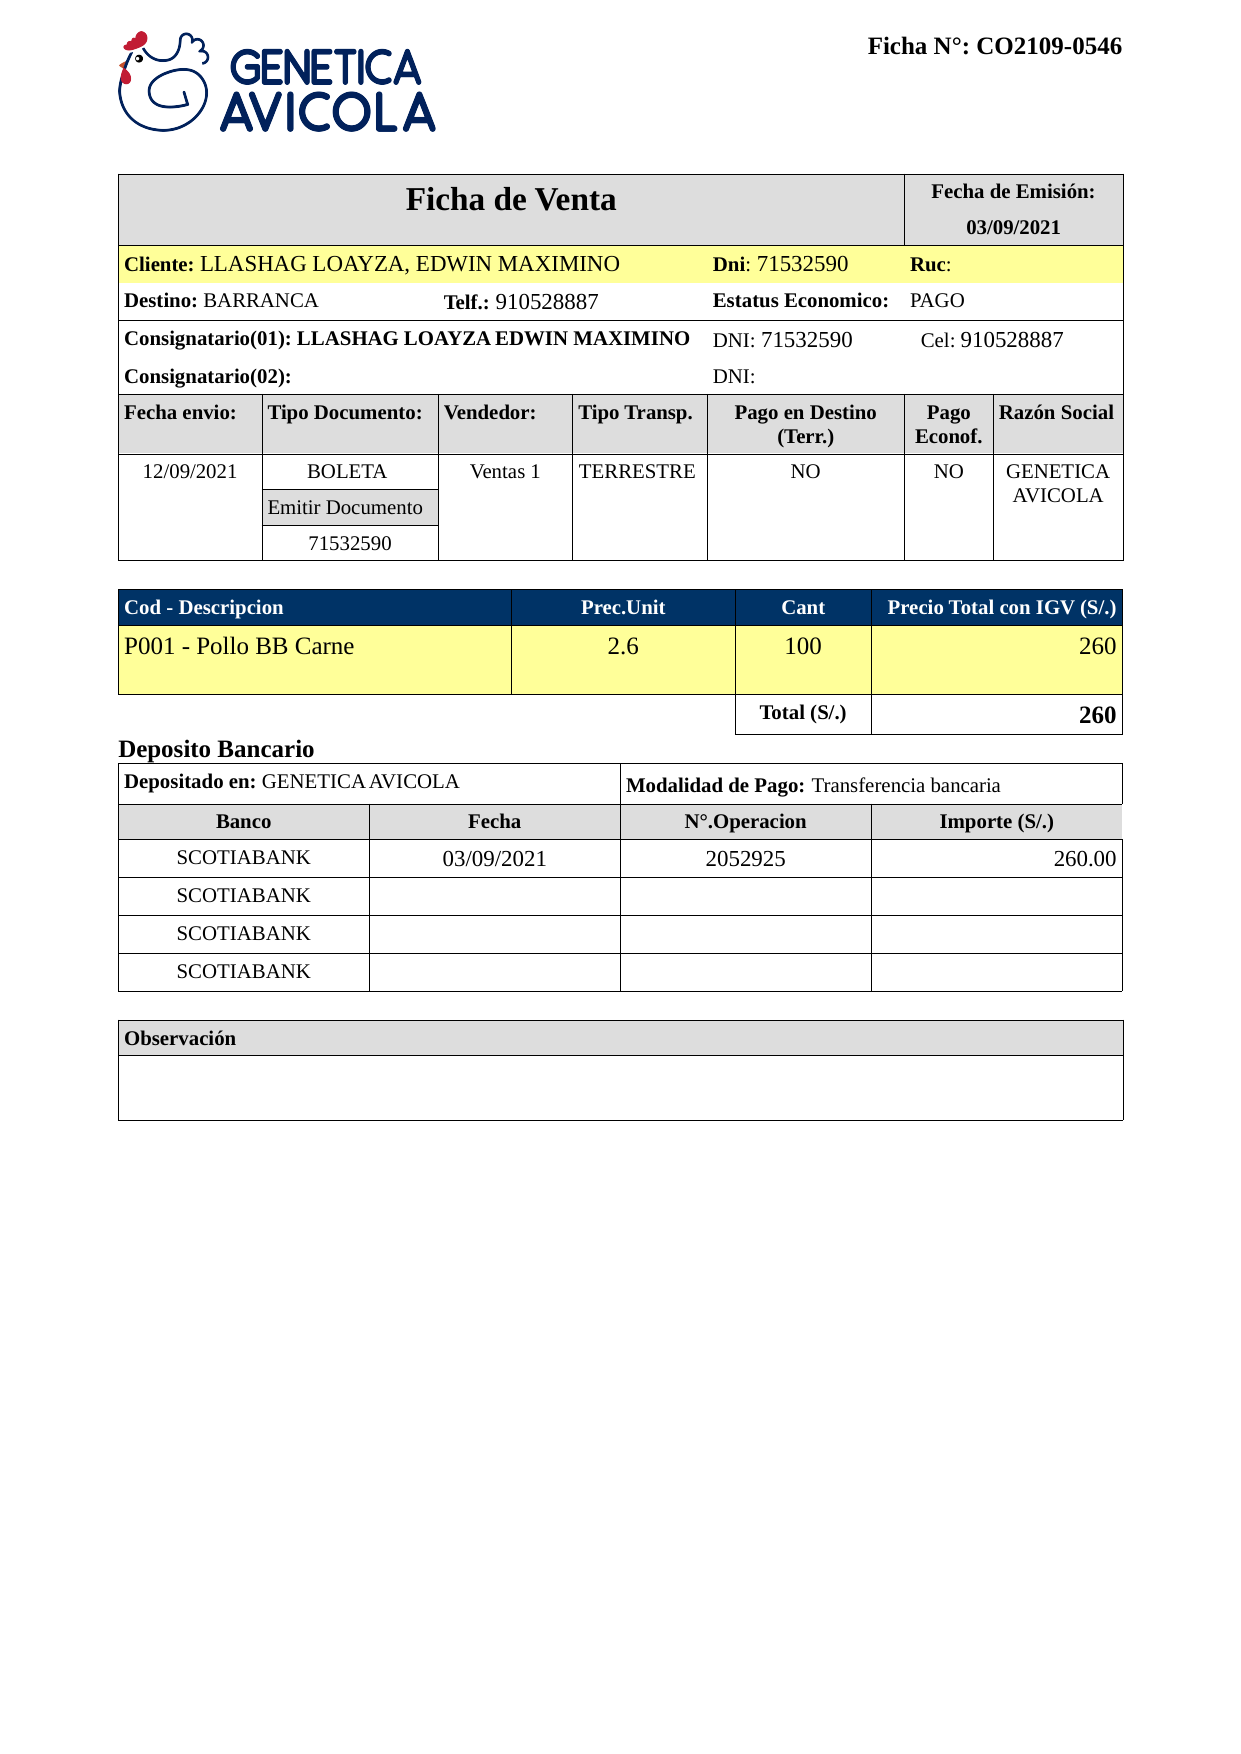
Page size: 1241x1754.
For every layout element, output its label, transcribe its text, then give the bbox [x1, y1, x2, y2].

table_cell Ventas 1 [439, 455, 572, 560]
table_cell Importe (S/.) [872, 805, 1122, 839]
table_cell [872, 954, 1122, 991]
table_cell [872, 916, 1122, 953]
table_cell Consignatario(01): LLASHAG LOAYZA EDWIN MAXIMINO [119, 321, 707, 358]
table_cell Ruc: [904, 246, 1123, 283]
table_cell SCOTIABANK [119, 916, 369, 953]
table_cell 2.6 [512, 626, 735, 694]
table_cell 71532590 [263, 526, 438, 560]
table_cell Dni: 71532590 [707, 246, 904, 283]
table_header Modalidad de Pago: Transferencia bancaria [621, 764, 1122, 803]
table_cell Banco [119, 805, 369, 839]
table_cell Total (S/.) [736, 695, 871, 734]
table_header Prec.Unit [512, 590, 735, 625]
table_cell [872, 878, 1122, 915]
table_cell [370, 916, 620, 953]
picture [118, 31, 436, 132]
table_header Fecha de Emisión: [905, 175, 1123, 209]
table_cell Telf.: 910528887 [438, 283, 707, 320]
table_cell SCOTIABANK [119, 954, 369, 991]
table_cell 03/09/2021 [370, 840, 620, 877]
table_cell P001 - Pollo BB Carne [119, 626, 511, 694]
table_cell [370, 954, 620, 991]
table_cell Consignatario(02): [119, 358, 707, 394]
table_cell N°.Operacion [621, 805, 871, 839]
table_cell [621, 954, 871, 991]
table_cell Cliente: LLASHAG LOAYZA, EDWIN MAXIMINO [119, 246, 707, 283]
table_header Cod - Descripcion [119, 590, 511, 625]
table_cell Fecha [370, 805, 620, 839]
table_cell DNI: [707, 358, 1123, 394]
table_cell NO [708, 455, 904, 560]
table_cell [511, 695, 735, 734]
table_cell 260 [872, 695, 1122, 734]
table_cell SCOTIABANK [119, 840, 369, 877]
table_cell 2052925 [621, 840, 871, 877]
table_cell [370, 878, 620, 915]
table_cell SCOTIABANK [119, 878, 369, 915]
table_cell 260.00 [872, 840, 1122, 877]
table_header Depositado en: GENETICA AVICOLA [119, 764, 620, 803]
table_cell [621, 878, 871, 915]
table_cell 12/09/2021 [119, 455, 262, 560]
table_cell NO [905, 455, 993, 560]
table_cell Tipo Transp. [573, 395, 707, 453]
table_cell 03/09/2021 [905, 209, 1123, 245]
table_cell Vendedor: [439, 395, 572, 453]
table_cell [119, 1056, 1123, 1119]
table_cell BOLETA [263, 455, 438, 489]
table_cell [118, 695, 511, 734]
text Deposito Bancario [118, 734, 1122, 763]
table_cell Razón Social [994, 395, 1123, 453]
table_cell 260 [872, 626, 1122, 694]
table_cell Fecha envio: [119, 395, 262, 453]
table_cell TERRESTRE [573, 455, 707, 560]
table_cell Pago Econof. [905, 395, 993, 453]
table_header Ficha de Venta [119, 175, 904, 245]
table_cell DNI: 71532590 [707, 321, 915, 358]
table_cell Cel: 910528887 [915, 321, 1123, 358]
table_cell PAGO [904, 283, 1123, 320]
table_cell 100 [736, 626, 871, 694]
table_cell [621, 916, 871, 953]
table_cell Destino: BARRANCA [119, 283, 438, 320]
table_header Observación [119, 1021, 1123, 1055]
table_cell GENETICA AVICOLA [994, 455, 1123, 560]
table_header Cant [736, 590, 871, 625]
table_cell Emitir Documento [263, 490, 438, 525]
table_cell Tipo Documento: [263, 395, 438, 453]
table_cell Pago en Destino (Terr.) [708, 395, 904, 453]
table_header Precio Total con IGV (S/.) [872, 590, 1122, 625]
table_cell Estatus Economico: [707, 283, 904, 320]
